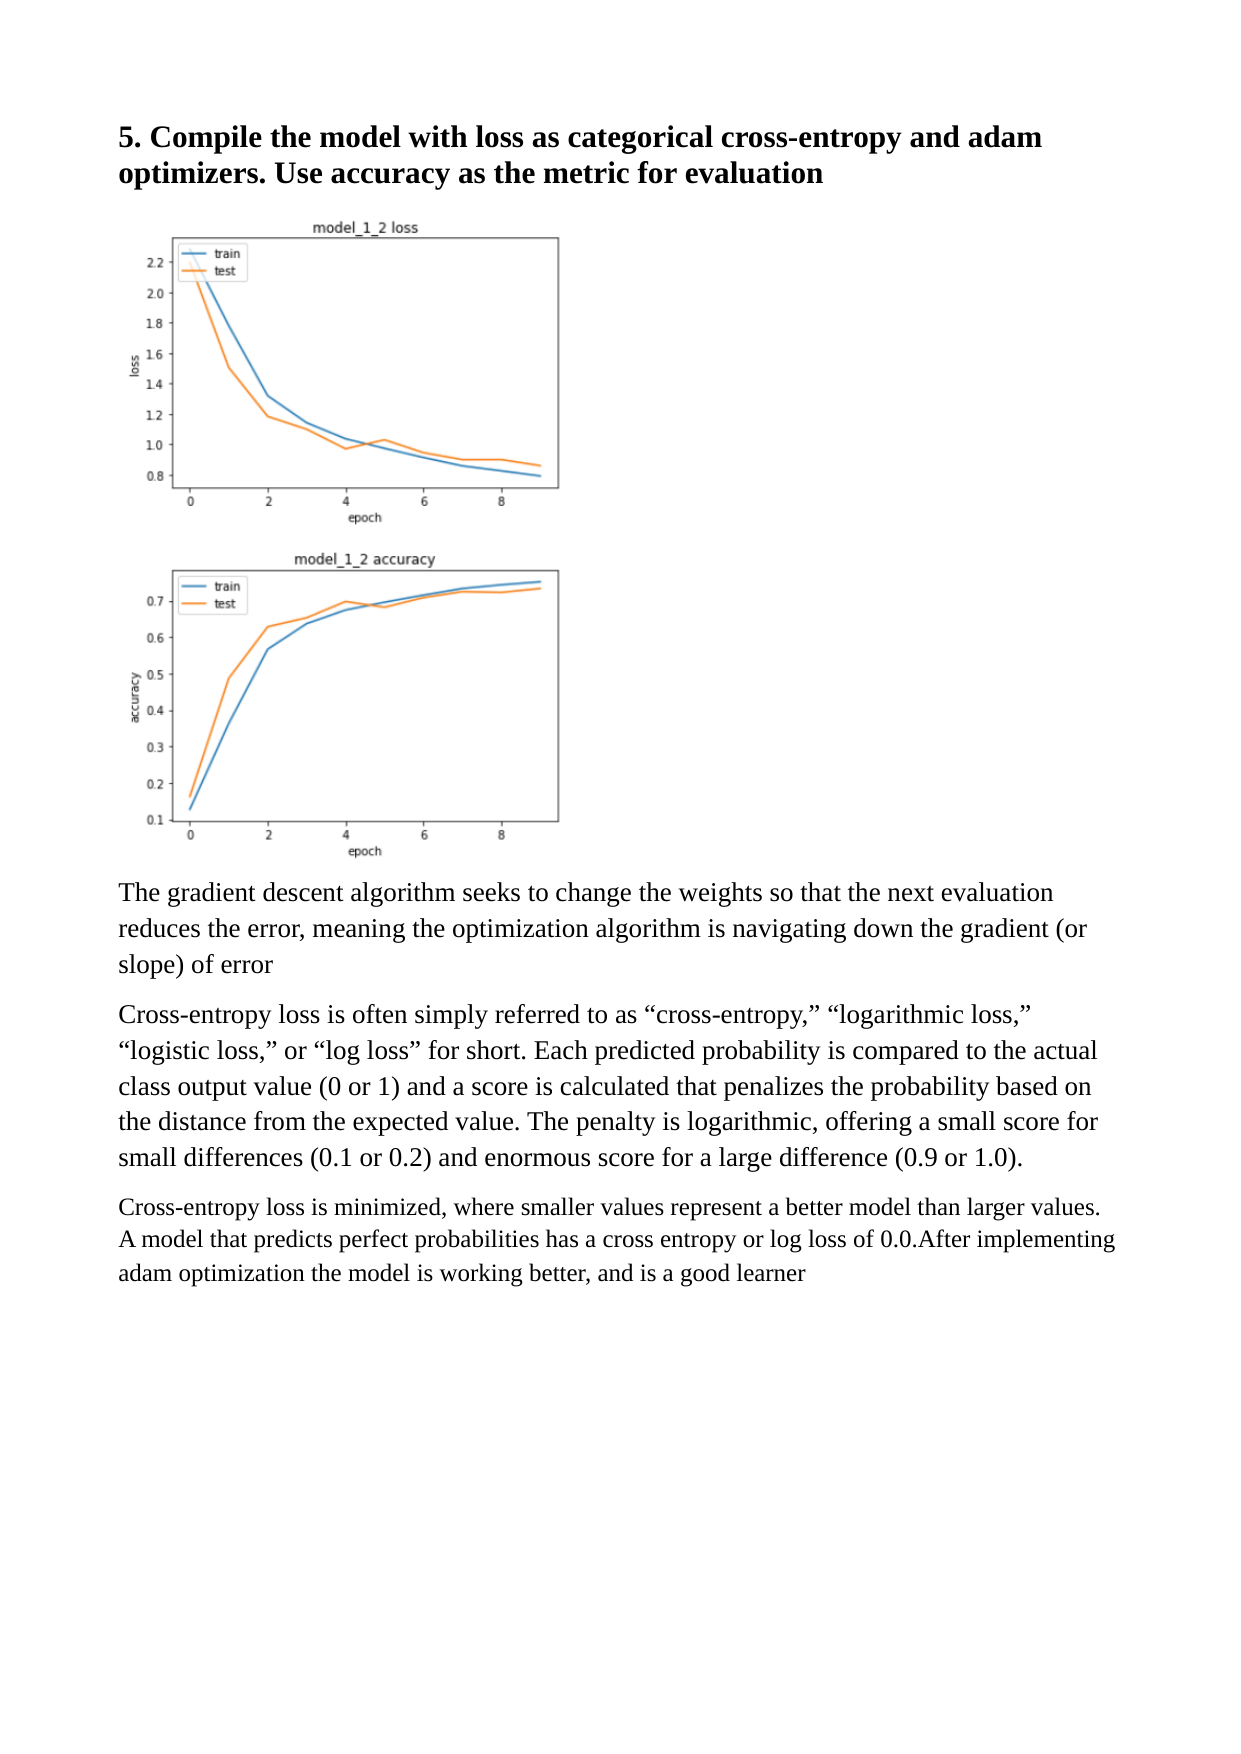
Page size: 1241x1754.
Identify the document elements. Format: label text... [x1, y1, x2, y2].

text The gradient descent algorithm seeks to change the weights so that the next evaluation reduces the error, meaning the optimization algorithm is navigating down the gradient (or slope) of error [118, 202, 1122, 979]
picture [112, 209, 592, 872]
text Cross-entropy loss is often simply referred to as “cross-entropy,” “logarithmic loss,” “logistic loss,” or “log loss” for short. Each predicted probability is compared to the actual class output value (0 or 1) and a score is calculated that penalizes the probability based on the distance from the expected value. The penalty is logarithmic, offering a small score for small differences (0.1 or 0.2) and enormous score for a large difference (0.9 or 1.0). [118, 998, 1122, 1172]
text Cross-entropy loss is minimized, where smaller values represent a better model than larger values. A model that predicts perfect probabilities has a cross entropy or log loss of 0.0.After implementing adam optimization the model is working better, and is a good learner [118, 1192, 1122, 1286]
subtitle 5. Compile the model with loss as categorical cross-entropy and adam optimizers. Use accuracy as the metric for evaluation [118, 118, 1122, 190]
